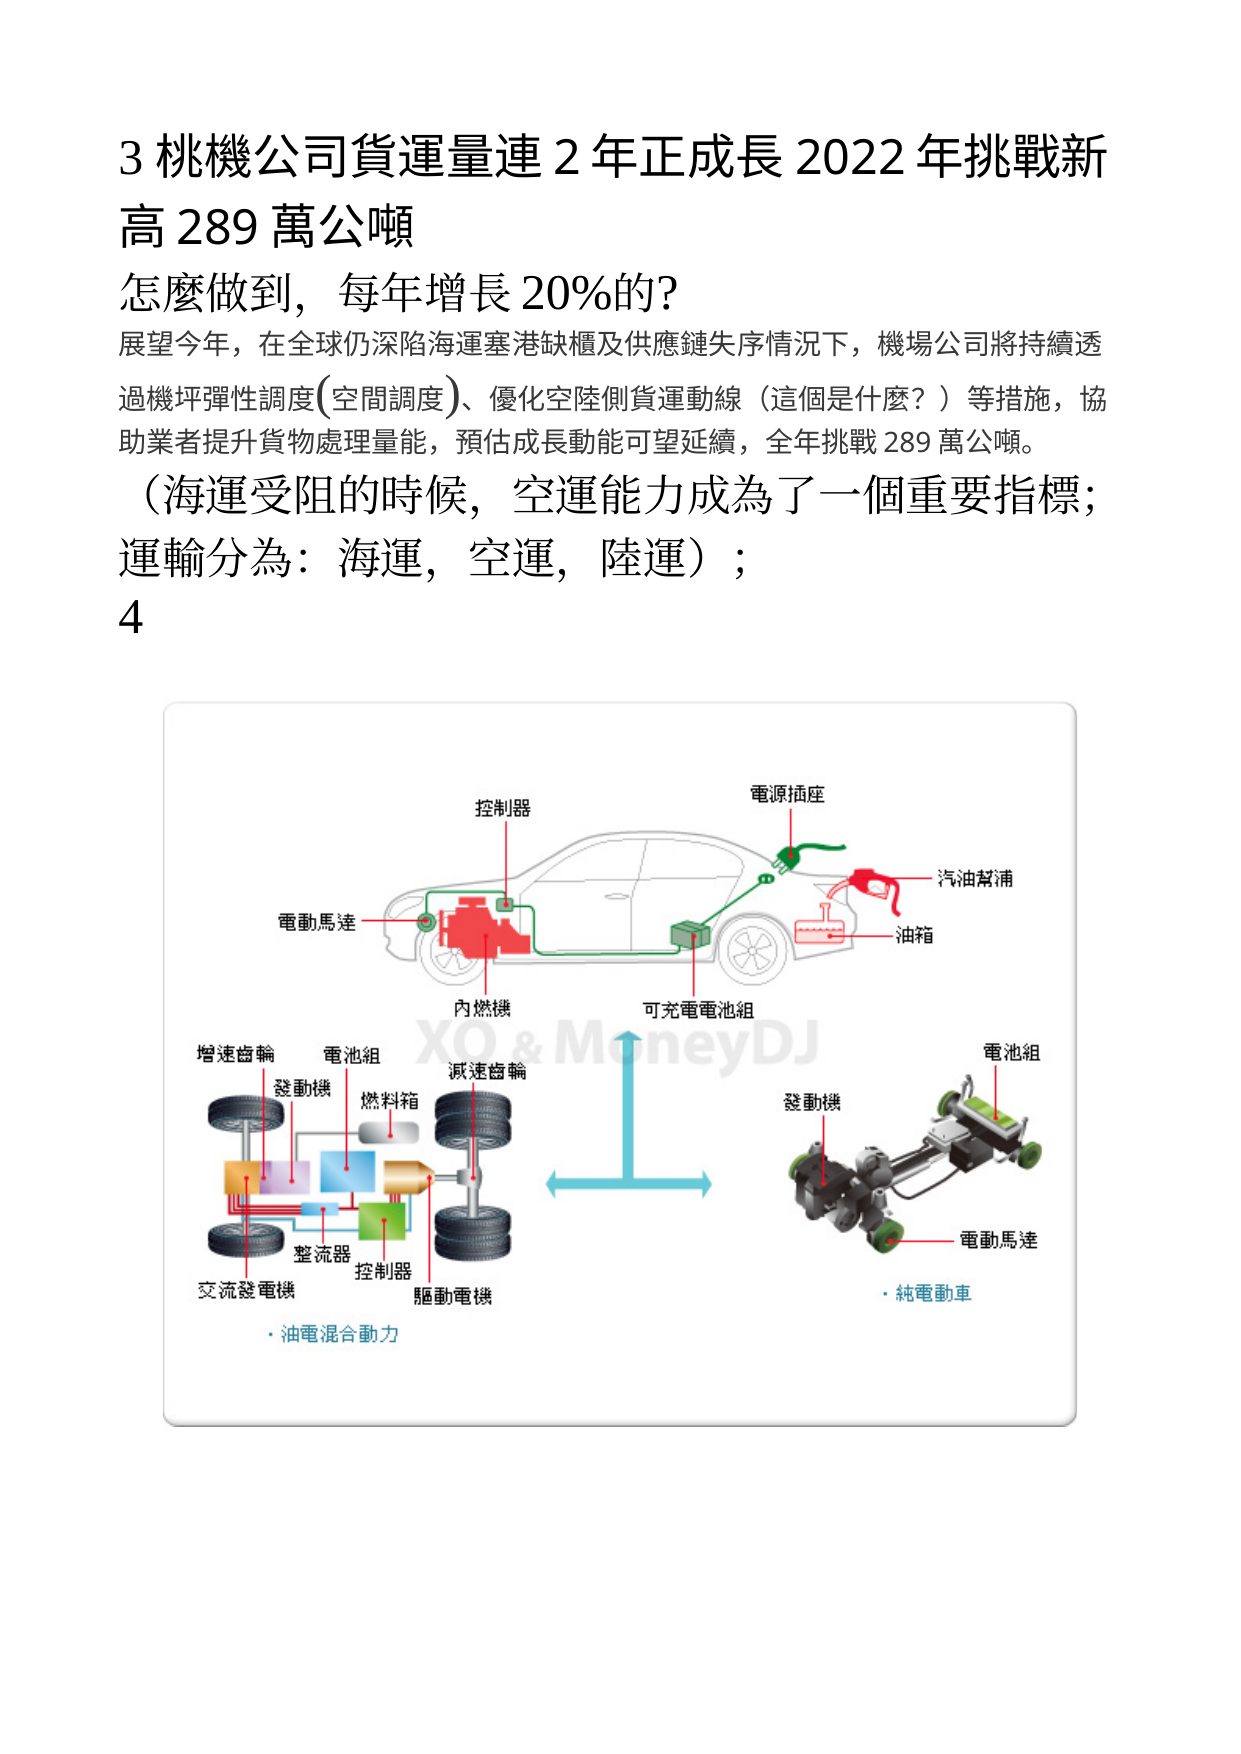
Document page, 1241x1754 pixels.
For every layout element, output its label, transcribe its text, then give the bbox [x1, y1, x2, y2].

text 4 [118, 587, 1122, 644]
text 3 桃機公司貨運量連2年正成長 2022年挑戰新高289萬公噸 [118, 118, 1122, 259]
picture [163, 701, 1078, 1427]
text 怎麼做到，每年增長20%的? [118, 259, 1122, 322]
text （海運受阻的時候，空運能力成為了一個重要指標；運輸分為：海運，空運，陸運）； [118, 461, 1122, 587]
text 展望今年，在全球仍深陷海運塞港缺櫃及供應鏈失序情況下，機場公司將持續透過機坪彈性調度(空間調度)、優化空陸側貨運動線（這個是什麼？）等措施，協助業者提升貨物處理量能，預估成長動能可望延續，全年挑戰289萬公噸。 [118, 322, 1122, 461]
